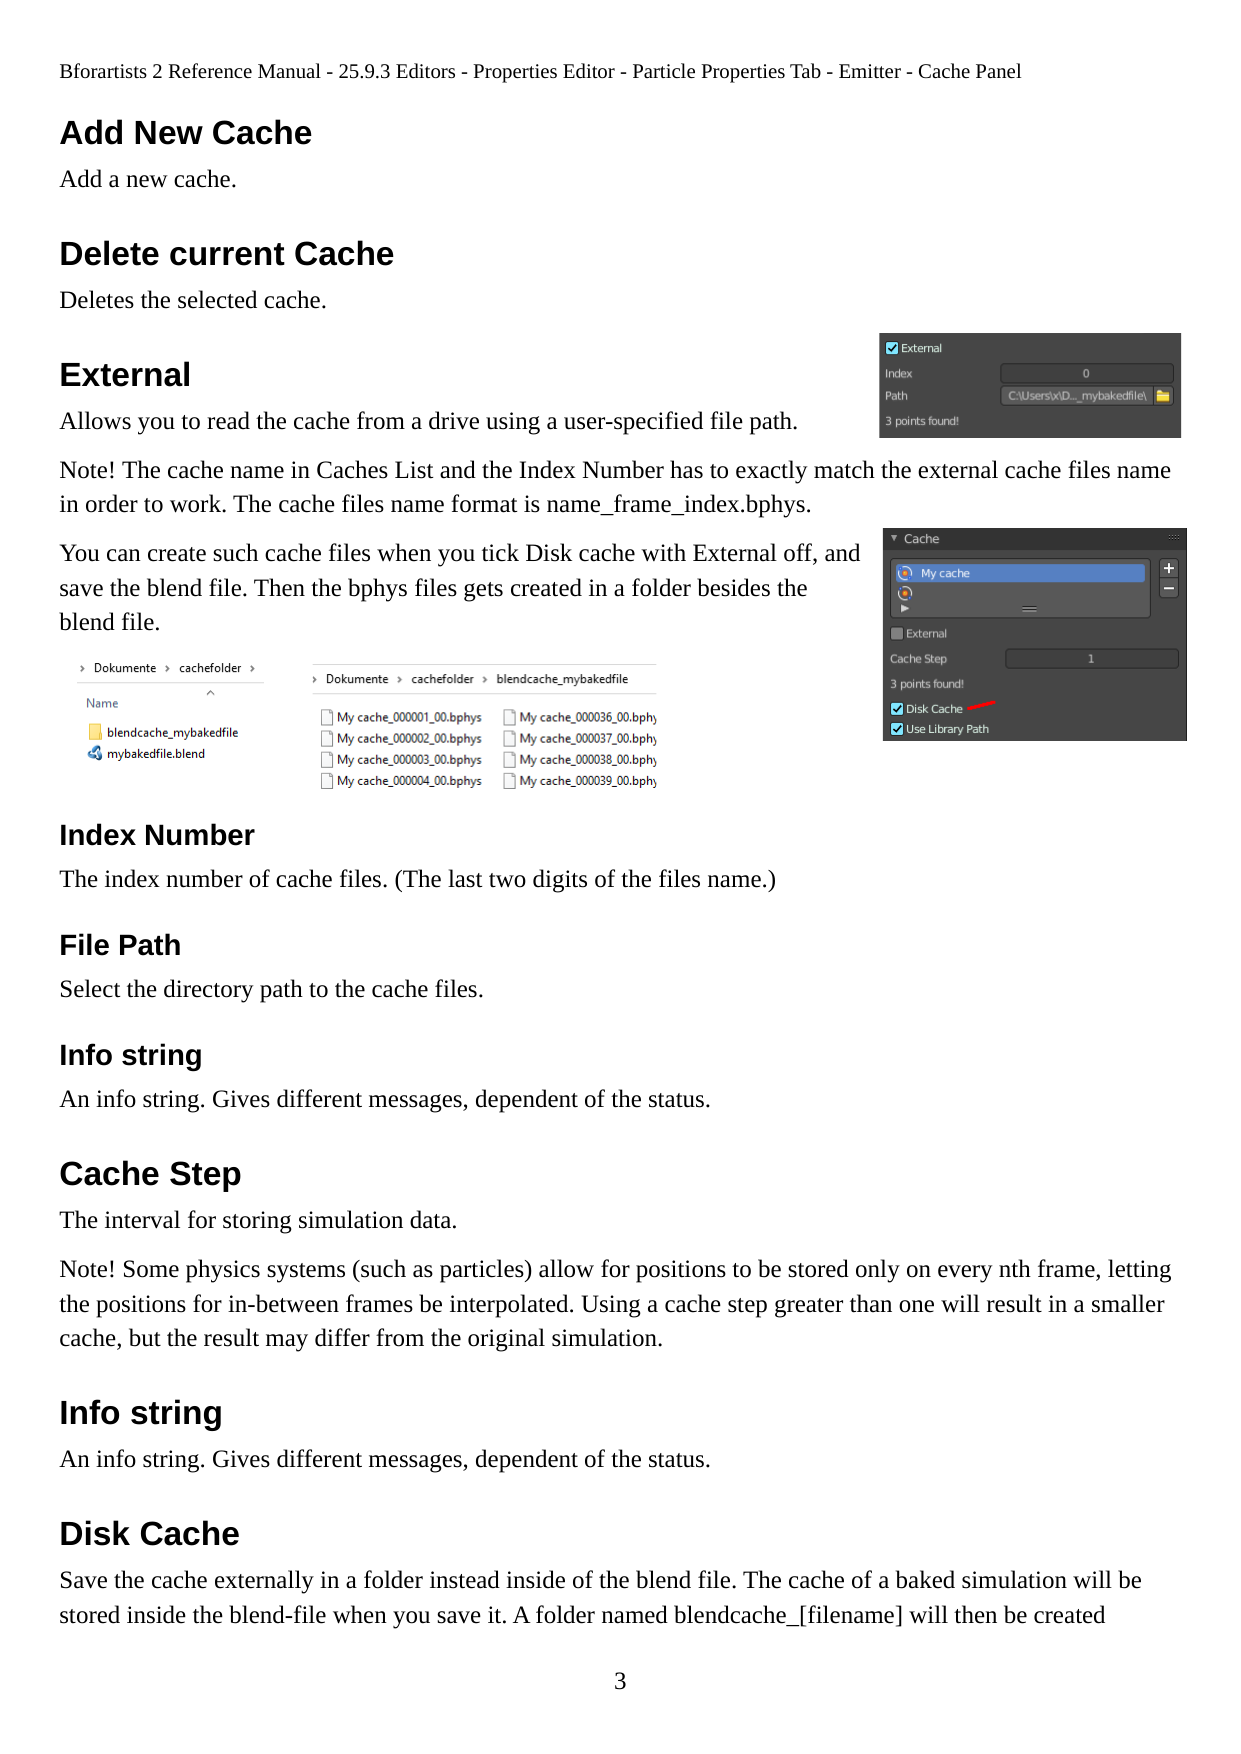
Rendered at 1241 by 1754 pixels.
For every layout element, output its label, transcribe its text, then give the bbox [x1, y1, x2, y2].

picture [882, 528, 1187, 741]
text Save the cache externally in a folder instead inside of the blend file. The cache of a baked simulation will be stored inside the blend-file when you save it. A folder named blendcache_[filename] will then be created [59, 1565, 1181, 1629]
subtitle Info string [59, 1393, 1181, 1432]
picture [312, 663, 657, 793]
text Allows you to read the cache from a drive using a user-specified file path. [59, 406, 879, 434]
text You can create such cache files when you tick Disk cache with External off, and save the blend file. Then the bphys files gets created in a folder besides the blend file. [59, 538, 882, 636]
subtitle Cache Step [59, 1154, 1181, 1193]
text An info string. Gives different messages, dependent of the status. [59, 1084, 1181, 1113]
text Note! The cache name in Caches List and the Index Number has to exactly match the external cache files name in order to work. The cache files name format is name_frame_index.bphys. [59, 455, 1181, 518]
subtitle Disk Cache [59, 1514, 1181, 1553]
subtitle File Path [59, 928, 1181, 962]
text Deletes the selected cache. [59, 285, 1181, 313]
text The index number of cache files. (The last two digits of the files name.) [59, 864, 1181, 893]
subtitle Add New Cache [59, 113, 1181, 151]
text Add a new cache. [59, 164, 1181, 192]
text Note! Some physics systems (such as particles) allow for positions to be stored only on every nth frame, letting the positions for in-between frames be interpolated. Using a cache step greater than one will result in a smaller cache, but the result may differ from the original simulation. [59, 1254, 1181, 1352]
subtitle External [59, 355, 879, 393]
subtitle Delete current Cache [59, 234, 1181, 272]
picture [879, 333, 1182, 438]
text The interval for storing simulation data. [59, 1205, 1181, 1234]
text An info string. Gives different messages, dependent of the status. [59, 1444, 1181, 1473]
subtitle Info string [59, 1038, 1181, 1072]
subtitle Index Number [59, 818, 1181, 852]
text Select the directory path to the cache files. [59, 974, 1181, 1003]
picture [77, 656, 264, 769]
